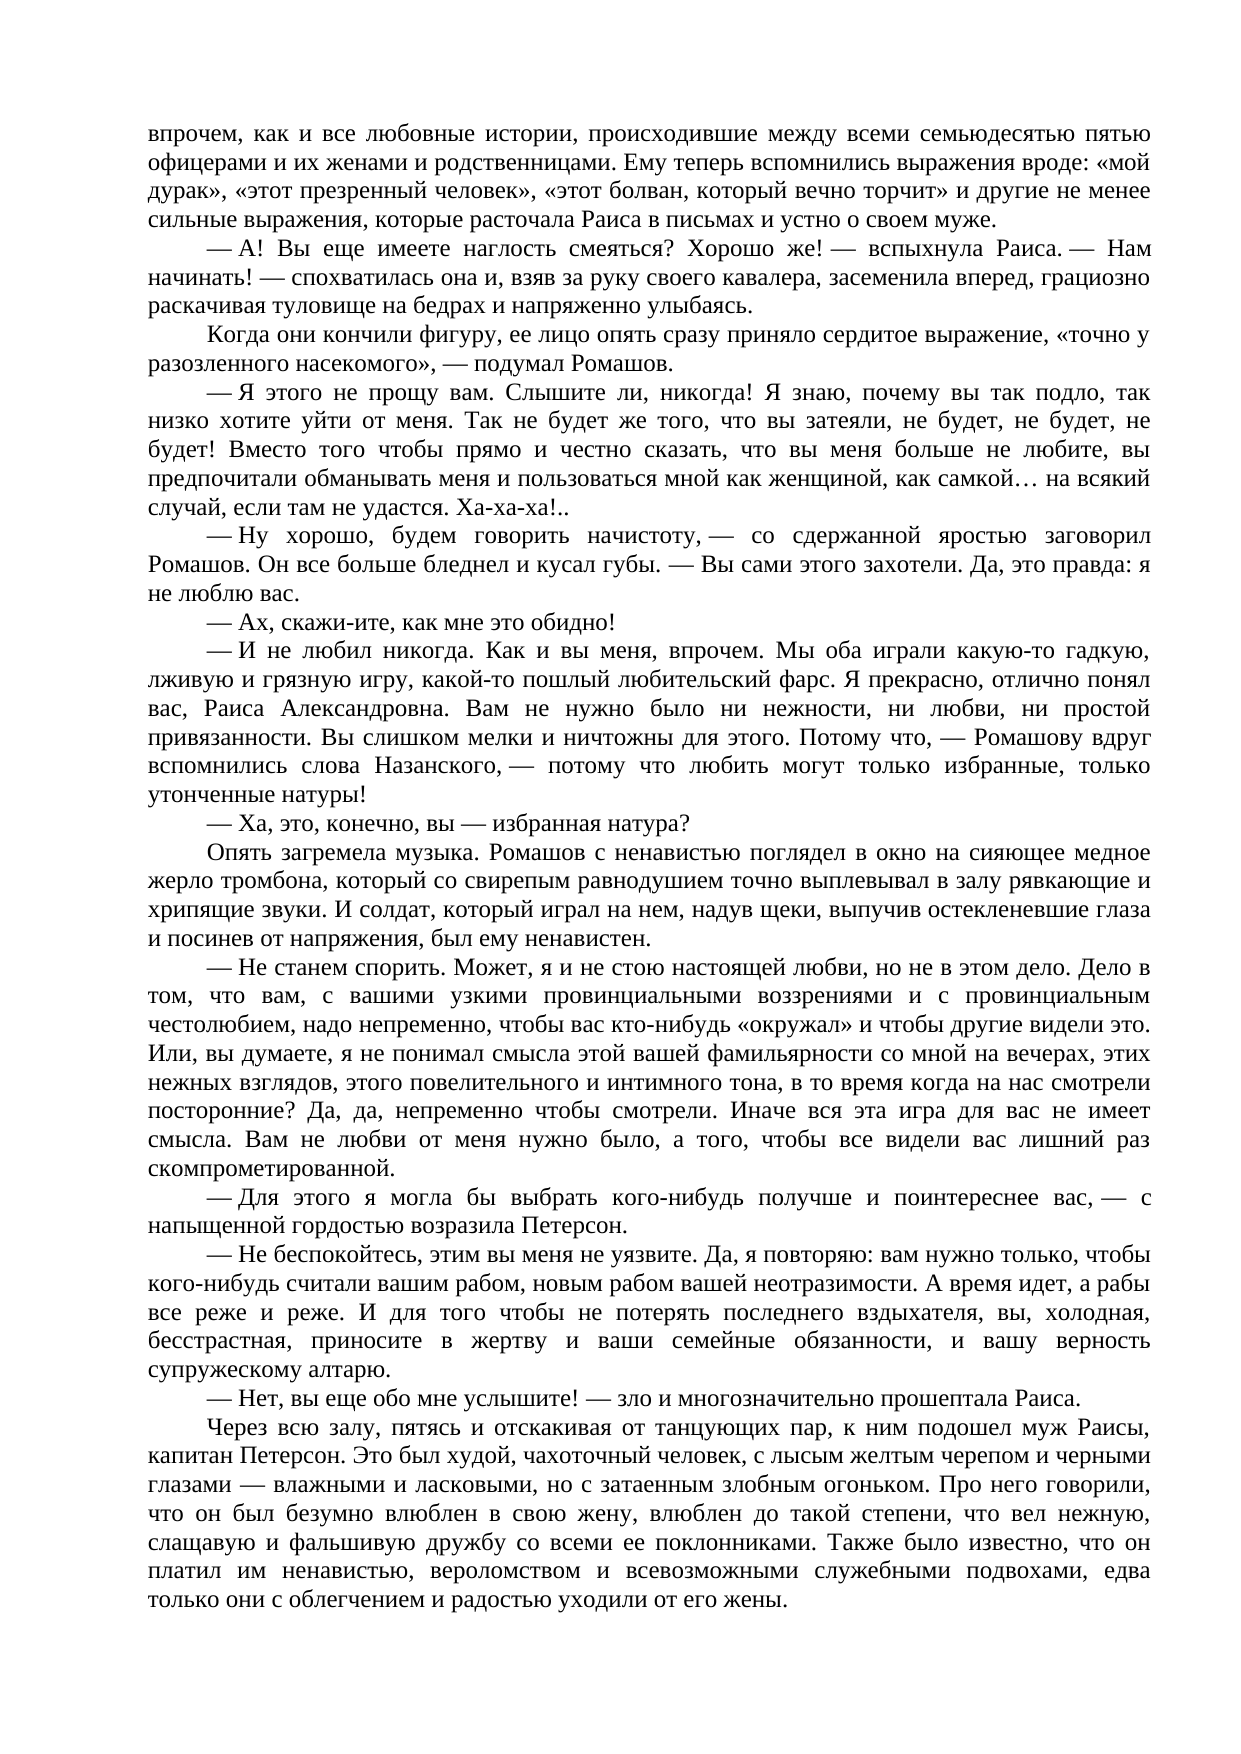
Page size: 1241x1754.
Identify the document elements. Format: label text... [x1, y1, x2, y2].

text — А! Вы еще имеете наглость смеяться? Хорошо же! — вспыхнула Раиса. — Нам начинать! — спохватилась она и, взяв за руку своего кавалера, засеменила вперед, грациозно раскачивая туловище на бедрах и напряженно улыбаясь. [148, 233, 1152, 319]
text Опять загремела музыка. Ромашов с ненавистью поглядел в окно на сияющее медное жерло тромбона, который со свирепым равнодушием точно выплевывал в залу рявкающие и хрипящие звуки. И солдат, который играл на нем, надув щеки, выпучив остекленевшие глаза и посинев от напряжения, был ему ненавистен. [148, 837, 1152, 952]
text Через всю залу, пятясь и отскакивая от танцующих пар, к ним подошел муж Раисы, капитан Петерсон. Это был худой, чахоточный человек, с лысым желтым черепом и черными глазами — влажными и ласковыми, но с затаенным злобным огоньком. Про него говорили, что он был безумно влюблен в свою жену, влюблен до такой степени, что вел нежную, слащавую и фальшивую дружбу со всеми ее поклонниками. Также было известно, что он платил им ненавистью, вероломством и всевозможными служебными подвохами, едва только они с облегчением и радостью уходили от его жены. [148, 1412, 1152, 1613]
text — И не любил никогда. Как и вы меня, впрочем. Мы оба играли какую-то гадкую, лживую и грязную игру, какой-то пошлый любительский фарс. Я прекрасно, отлично понял вас, Раиса Александровна. Вам не нужно было ни нежности, ни любви, ни простой привязанности. Вы слишком мелки и ничтожны для этого. Потому что, — Ромашову вдруг вспомнились слова Назанского, — потому что любить могут только избранные, только утонченные натуры! [148, 636, 1152, 808]
text Когда они кончили фигуру, ее лицо опять сразу приняло сердитое выражение, «точно у разозленного насекомого», — подумал Ромашов. [148, 319, 1152, 377]
text — Я этого не прощу вам. Слышите ли, никогда! Я знаю, почему вы так подло, так низко хотите уйти от меня. Так не будет же того, что вы затеяли, не будет, не будет, не будет! Вместо того чтобы прямо и честно сказать, что вы меня больше не любите, вы предпочитали обманывать меня и пользоваться мной как женщиной, как самкой… на всякий случай, если там не удастся. Ха-ха-ха!.. [148, 377, 1152, 521]
text — Для этого я могла бы выбрать кого-нибудь получше и поинтереснее вас, — с напыщенной гордостью возразила Петерсон. [148, 1182, 1152, 1239]
text — Нет, вы еще обо мне услышите! — зло и многозначительно прошептала Раиса. [148, 1383, 1152, 1412]
text — Ха, это, конечно, вы — избранная натура? [148, 808, 1152, 837]
text — Ах, скажи-ите, как мне это обидно! [148, 607, 1152, 636]
text — Не беспокойтесь, этим вы меня не уязвите. Да, я повторяю: вам нужно только, чтобы кого-нибудь считали вашим рабом, новым рабом вашей неотразимости. А время идет, а рабы все реже и реже. И для того чтобы не потерять последнего вздыхателя, вы, холодная, бесстрастная, приносите в жертву и ваши семейные обязанности, и вашу верность супружескому алтарю. [148, 1239, 1152, 1383]
text — Не станем спорить. Может, я и не стою настоящей любви, но не в этом дело. Дело в том, что вам, с вашими узкими провинциальными воззрениями и с провинциальным честолюбием, надо непременно, чтобы вас кто-нибудь «окружал» и чтобы другие видели это. Или, вы думаете, я не понимал смысла этой вашей фамильярности со мной на вечерах, этих нежных взглядов, этого повелительного и интимного тона, в то время когда на нас смотрели посторонние? Да, да, непременно чтобы смотрели. Иначе вся эта игра для вас не имеет смысла. Вам не любви от меня нужно было, а того, чтобы все видели вас лишний раз скомпрометированной. [148, 952, 1152, 1182]
text — Ну хорошо, будем говорить начистоту, — со сдержанной яростью заговорил Ромашов. Он все больше бледнел и кусал губы. — Вы сами этого захотели. Да, это правда: я не люблю вас. [148, 521, 1152, 607]
text впрочем, как и все любовные истории, происходившие между всеми семьюдесятью пятью офицерами и их женами и родственницами. Ему теперь вспомнились выражения вроде: «мой дурак», «этот презренный человек», «этот болван, который вечно торчит» и другие не менее сильные выражения, которые расточала Раиса в письмах и устно о своем муже. [148, 118, 1152, 233]
